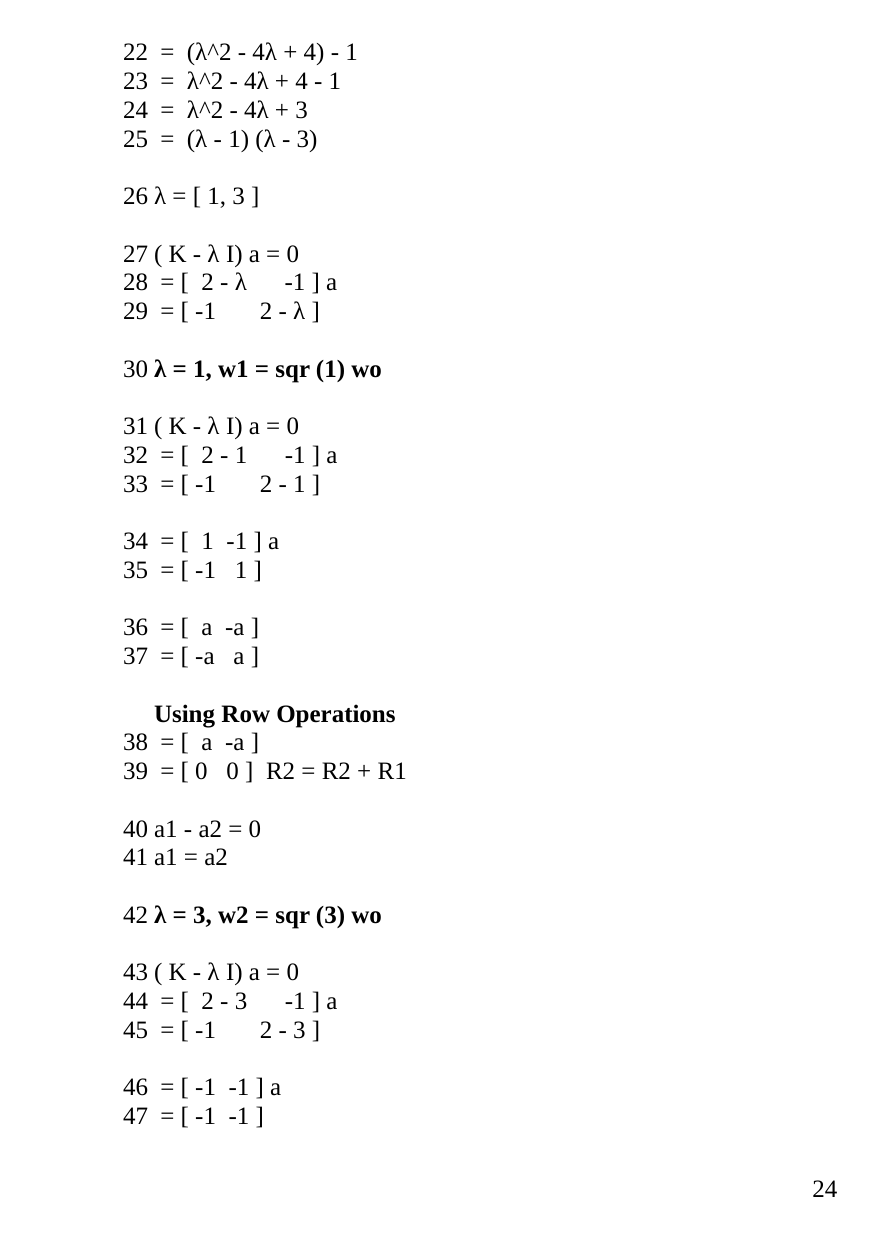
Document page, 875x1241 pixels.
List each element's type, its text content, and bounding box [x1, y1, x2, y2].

table_cell [151, 153, 809, 181]
table_cell [106, 383, 151, 411]
table_cell Using Row Operations [151, 699, 809, 727]
table_cell [106, 699, 151, 727]
table_cell = [ 2 - λ -1 ] a [151, 268, 809, 296]
table_cell 39 [106, 756, 151, 785]
table_cell = [ -1 -1 ] a [151, 1073, 809, 1101]
table_cell = [ a -a ] [151, 728, 809, 756]
table_cell = [ -1 -1 ] [151, 1101, 809, 1130]
table_cell a1 = a2 [151, 843, 809, 871]
table_cell = λ^2 - 4λ + 4 - 1 [151, 66, 809, 95]
table_cell 44 [106, 986, 151, 1015]
table_cell = (λ^2 - 4λ + 4) - 1 [151, 38, 809, 66]
table_cell λ = [ 1, 3 ] [151, 181, 809, 210]
table_cell = [ 2 - 1 -1 ] a [151, 440, 809, 469]
table_cell 35 [106, 555, 151, 584]
table_cell 28 [106, 268, 151, 296]
table_cell ( K - λ I) a = 0 [151, 239, 809, 267]
table_cell 40 [106, 814, 151, 842]
table_cell 23 [106, 66, 151, 95]
table_cell 31 [106, 411, 151, 440]
table_cell ( K - λ I) a = 0 [151, 958, 809, 986]
table_cell [151, 670, 809, 699]
table_cell 30 [106, 354, 151, 382]
table_cell = (λ - 1) (λ - 3) [151, 124, 809, 152]
table_cell = [ -1 2 - λ ] [151, 296, 809, 325]
table_cell = [ -a a ] [151, 641, 809, 670]
table_cell = [ 2 - 3 -1 ] a [151, 986, 809, 1015]
table_cell 47 [106, 1101, 151, 1130]
table_cell 26 [106, 181, 151, 210]
table_cell 45 [106, 1015, 151, 1044]
table_cell [151, 325, 809, 354]
table_cell λ = 3, w2 = sqr (3) wo [151, 900, 809, 929]
table_cell [106, 210, 151, 239]
table_cell [106, 670, 151, 699]
table_cell 38 [106, 728, 151, 756]
table_cell a1 - a2 = 0 [151, 814, 809, 842]
table_cell [106, 498, 151, 526]
table_cell 37 [106, 641, 151, 670]
table_cell [151, 383, 809, 411]
table_cell = [ 1 -1 ] a [151, 526, 809, 555]
table_cell [151, 584, 809, 612]
table_cell [151, 498, 809, 526]
table_cell 27 [106, 239, 151, 267]
table_cell [106, 785, 151, 814]
table_cell 22 [106, 38, 151, 66]
table_cell 24 [106, 95, 151, 124]
table_cell = λ^2 - 4λ + 3 [151, 95, 809, 124]
table_cell [151, 1044, 809, 1072]
table_cell [106, 325, 151, 354]
table_cell λ = 1, w1 = sqr (1) wo [151, 354, 809, 382]
table_cell [151, 929, 809, 957]
table_cell [106, 584, 151, 612]
table_cell [151, 210, 809, 239]
table_cell ( K - λ I) a = 0 [151, 411, 809, 440]
table_cell = [ -1 1 ] [151, 555, 809, 584]
table_cell 42 [106, 900, 151, 929]
table_cell = [ 0 0 ] R2 = R2 + R1 [151, 756, 809, 785]
table_cell 29 [106, 296, 151, 325]
table_cell 46 [106, 1073, 151, 1101]
table_cell [106, 1044, 151, 1072]
table_cell [106, 871, 151, 900]
table_cell [151, 871, 809, 900]
table_cell 34 [106, 526, 151, 555]
table_cell [151, 785, 809, 814]
table_cell 43 [106, 958, 151, 986]
table_cell 36 [106, 613, 151, 641]
table_cell [106, 153, 151, 181]
table_cell = [ -1 2 - 1 ] [151, 469, 809, 497]
table_cell [106, 929, 151, 957]
table_cell 25 [106, 124, 151, 152]
table_cell 33 [106, 469, 151, 497]
table_cell = [ a -a ] [151, 613, 809, 641]
table_cell = [ -1 2 - 3 ] [151, 1015, 809, 1044]
table_cell 41 [106, 843, 151, 871]
table_cell 32 [106, 440, 151, 469]
